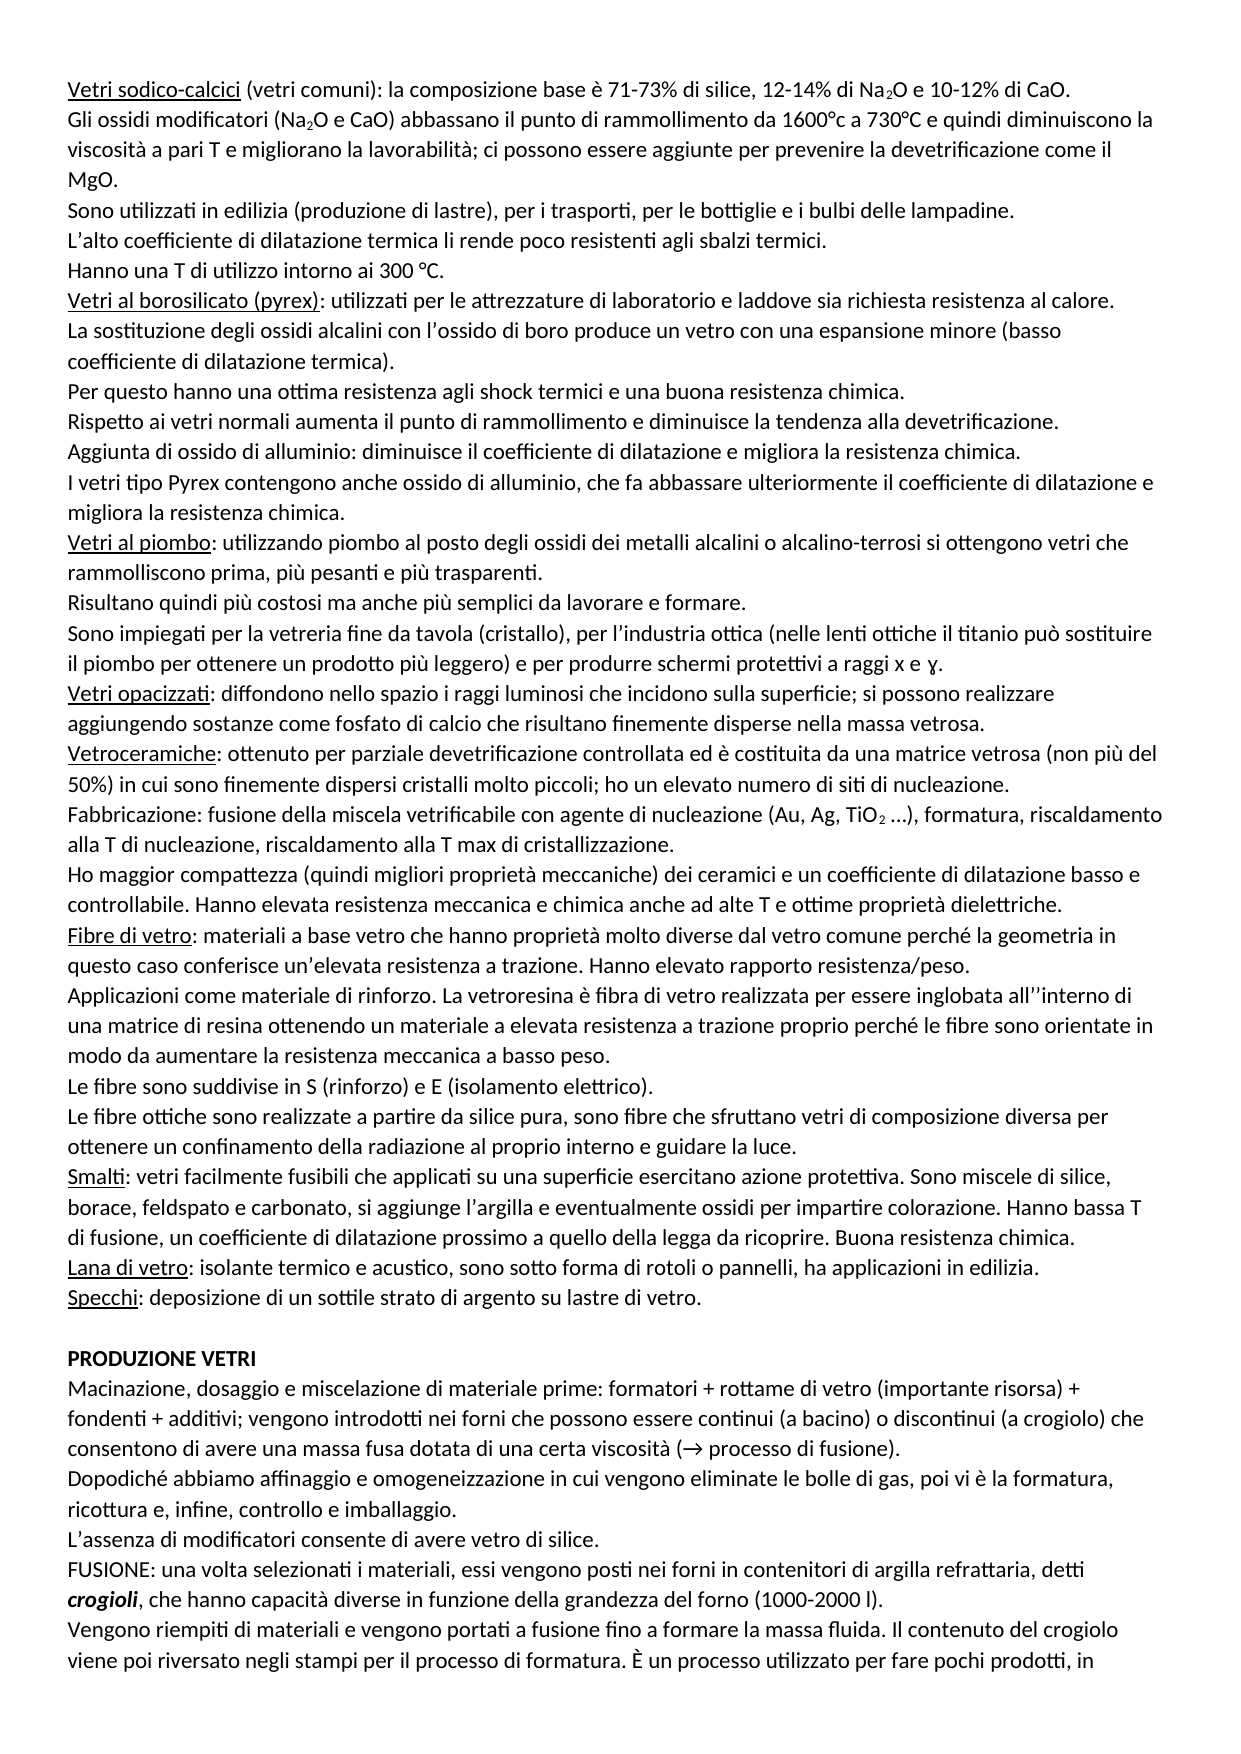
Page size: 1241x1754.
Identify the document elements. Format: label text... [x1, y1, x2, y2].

text Vetri sodico-calcici (vetri comuni): la composizione base è 71-73% di silice, 12-14% di Na2O e 10-12% di CaO. Gli ossidi modificatori (Na2O e CaO) abbassano il punto di rammollimento da 1600°c a 730°C e quindi diminuiscono la viscosità a pari T e migliorano la lavorabilità; ci possono essere aggiunte per prevenire la devetrificazione come il MgO. Sono utilizzati in edilizia (produzione di lastre), per i trasporti, per le bottiglie e i bulbi delle lampadine. L’alto coefficiente di dilatazione termica li rende poco resistenti agli sbalzi termici. Hanno una T di utilizzo intorno ai 300 °C. Vetri al borosilicato (pyrex): utilizzati per le attrezzature di laboratorio e laddove sia richiesta resistenza al calore. La sostituzione degli ossidi alcalini con l’ossido di boro produce un vetro con una espansione minore (basso coefficiente di dilatazione termica). Per questo hanno una ottima resistenza agli shock termici e una buona resistenza chimica. Rispetto ai vetri normali aumenta il punto di rammollimento e diminuisce la tendenza alla devetrificazione. Aggiunta di ossido di alluminio: diminuisce il coefficiente di dilatazione e migliora la resistenza chimica. I vetri tipo Pyrex contengono anche ossido di alluminio, che fa abbassare ulteriormente il coefficiente di dilatazione e migliora la resistenza chimica. Vetri al piombo: utilizzando piombo al posto degli ossidi dei metalli alcalini o alcalino-terrosi si ottengono vetri che rammolliscono prima, più pesanti e più trasparenti. Risultano quindi più costosi ma anche più semplici da lavorare e formare. Sono impiegati per la vetreria fine da tavola (cristallo), per l’industria ottica (nelle lenti ottiche il titanio può sostituire il piombo per ottenere un prodotto più leggero) e per produrre schermi protettivi a raggi x e ɣ. Vetri opacizzati: diffondono nello spazio i raggi luminosi che incidono sulla superficie; si possono realizzare aggiungendo sostanze come fosfato di calcio che risultano finemente disperse nella massa vetrosa. Vetroceramiche: ottenuto per parziale devetrificazione controllata ed è costituita da una matrice vetrosa (non più del 50%) in cui sono finemente dispersi cristalli molto piccoli; ho un elevato numero di siti di nucleazione. Fabbricazione: fusione della miscela vetrificabile con agente di nucleazione (Au, Ag, TiO2 …), formatura, riscaldamento alla T di nucleazione, riscaldamento alla T max di cristallizzazione. Ho maggior compattezza (quindi migliori proprietà meccaniche) dei ceramici e un coefficiente di dilatazione basso e controllabile. Hanno elevata resistenza meccanica e chimica anche ad alte T e ottime proprietà dielettriche. Fibre di vetro: materiali a base vetro che hanno proprietà molto diverse dal vetro comune perché la geometria in questo caso conferisce un’elevata resistenza a trazione. Hanno elevato rapporto resistenza/peso. Applicazioni come materiale di rinforzo. La vetroresina è fibra di vetro realizzata per essere inglobata all’’interno di una matrice di resina ottenendo un materiale a elevata resistenza a trazione proprio perché le fibre sono orientate in modo da aumentare la resistenza meccanica a basso peso. Le fibre sono suddivise in S (rinforzo) e E (isolamento elettrico). Le fibre ottiche sono realizzate a partire da silice pura, sono fibre che sfruttano vetri di composizione diversa per ottenere un confinamento della radiazione al proprio interno e guidare la luce. Smalti: vetri facilmente fusibili che applicati su una superficie esercitano azione protettiva. Sono miscele di silice, borace, feldspato e carbonato, si aggiunge l’argilla e eventualmente ossidi per impartire colorazione. Hanno bassa T di fusione, un coefficiente di dilatazione prossimo a quello della legga da ricoprire. Buona resistenza chimica. Lana di vetro: isolante termico e acustico, sono sotto forma di rotoli o pannelli, ha applicazioni in edilizia. Specchi: deposizione di un sottile strato di argento su lastre di vetro. PRODUZIONE VETRI Macinazione, dosaggio e miscelazione di materiale prime: formatori + rottame di vetro (importante risorsa) + fondenti + additivi; vengono introdotti nei forni che possono essere continui (a bacino) o discontinui (a crogiolo) che consentono di avere una massa fusa dotata di una certa viscosità (→ processo di fusione). Dopodiché abbiamo affinaggio e omogeneizzazione in cui vengono eliminate le bolle di gas, poi vi è la formatura, ricottura e, infine, controllo e imballaggio. L’assenza di modificatori consente di avere vetro di silice. FUSIONE: una volta selezionati i materiali, essi vengono posti nei forni in contenitori di argilla refrattaria, detti crogioli, che hanno capacità diverse in funzione della grandezza del forno (1000-2000 l). Vengono riempiti di materiali e vengono portati a fusione fino a formare la massa fluida. Il contenuto del crogiolo viene poi riversato negli stampi per il processo di formatura. È un processo utilizzato per fare pochi prodotti, in [67, 75, 1165, 1674]
